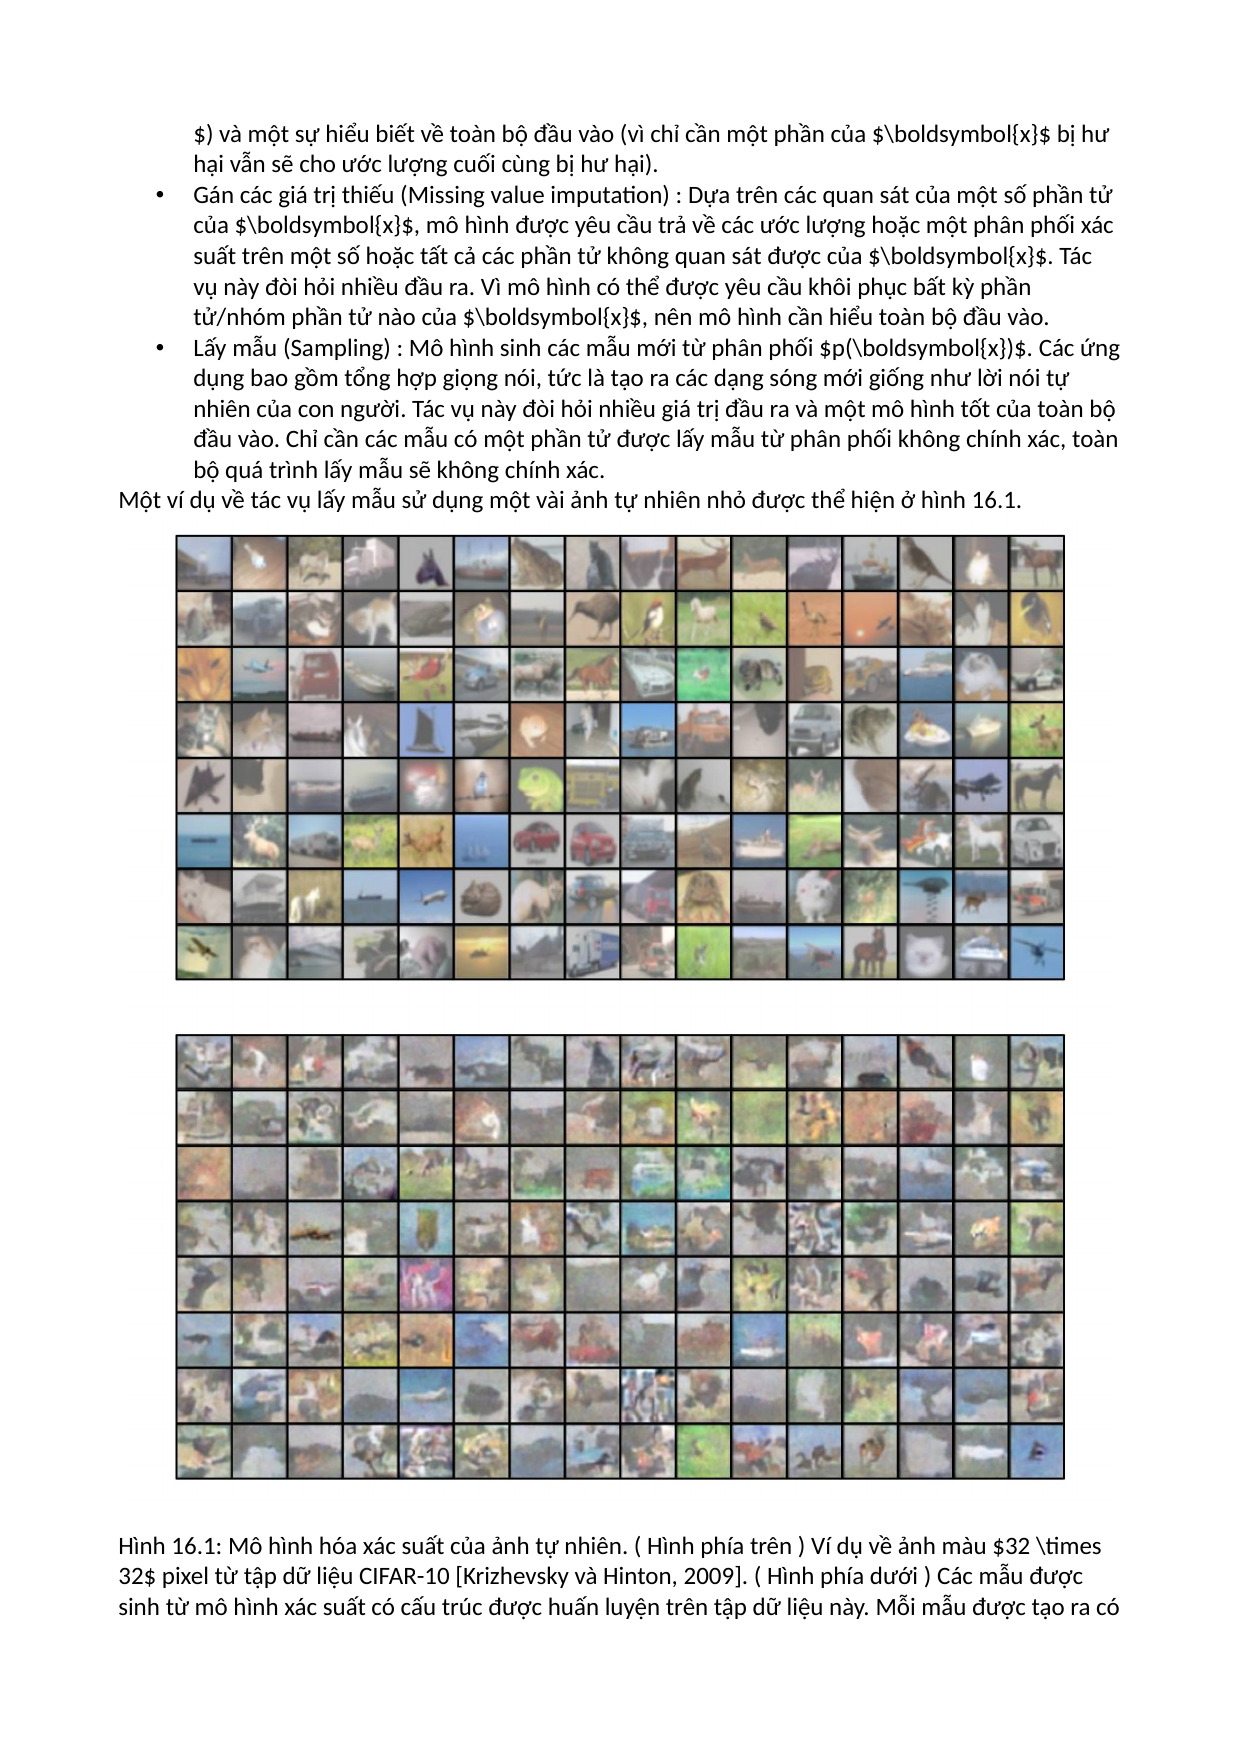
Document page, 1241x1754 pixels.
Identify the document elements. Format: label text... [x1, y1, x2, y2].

list Lấy mẫu (Sampling) : Mô hình sinh các mẫu mới từ phân phối $p(\boldsymbol{x})$. Các ứng dụng bao gồm tổng hợp giọng nói, tức là tạo ra các dạng sóng mới giống như lời nói tự nhiên của con người. Tác vụ này đòi hỏi nhiều giá trị đầu ra và một mô hình tốt của toàn bộ đầu vào. Chỉ cần các mẫu có một phần tử được lấy mẫu từ phân phối không chính xác, toàn bộ quá trình lấy mẫu sẽ không chính xác. [156, 332, 1122, 484]
text Hình 16.1: Mô hình hóa xác suất của ảnh tự nhiên. ( Hình phía trên ) Ví dụ về ảnh màu $32 \times 32$ pixel từ tập dữ liệu CIFAR-10 [Krizhevsky và Hinton, 2009]. ( Hình phía dưới ) Các mẫu được sinh từ mô hình xác suất có cấu trúc được huấn luyện trên tập dữ liệu này. Mỗi mẫu được tạo ra có [118, 1530, 1122, 1621]
list $) và một sự hiểu biết về toàn bộ đầu vào (vì chỉ cần một phần của $\boldsymbol{x}$ bị hư hại vẫn sẽ cho ước lượng cuối cùng bị hư hại). [156, 118, 1122, 179]
list Gán các giá trị thiếu (Missing value imputation) : Dựa trên các quan sát của một số phần tử của $\boldsymbol{x}$, mô hình được yêu cầu trả về các ước lượng hoặc một phân phối xác suất trên một số hoặc tất cả các phần tử không quan sát được của $\boldsymbol{x}$. Tác vụ này đòi hỏi nhiều đầu ra. Vì mô hình có thể được yêu cầu khôi phục bất kỳ phần tử/nhóm phần tử nào của $\boldsymbol{x}$, nên mô hình cần hiểu toàn bộ đầu vào. [156, 179, 1122, 332]
picture [127, 515, 1113, 1500]
text Một ví dụ về tác vụ lấy mẫu sử dụng một vài ảnh tự nhiên nhỏ được thể hiện ở hình 16.1. [118, 484, 1122, 515]
